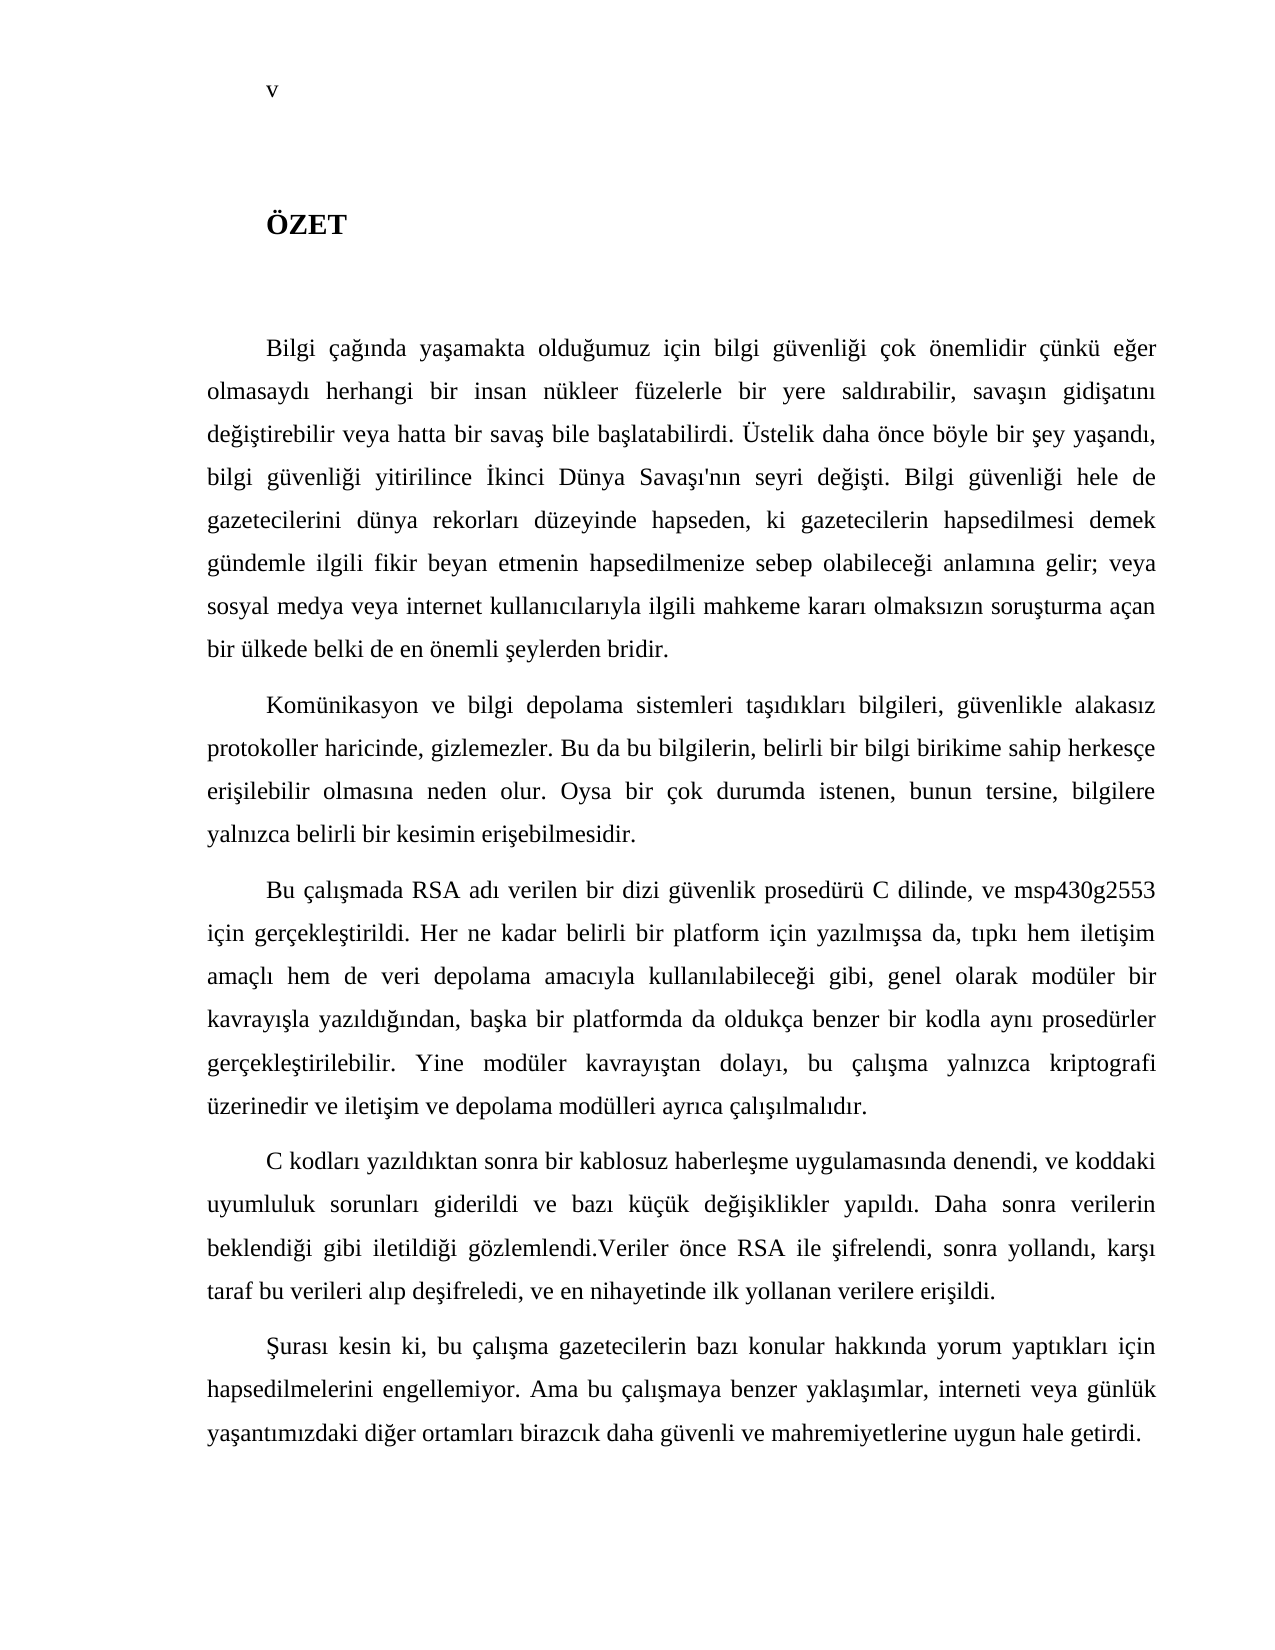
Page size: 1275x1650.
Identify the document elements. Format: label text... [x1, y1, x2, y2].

text C kodları yazıldıktan sonra bir kablosuz haberleşme uygulamasında denendi, ve koddaki uyumluluk sorunları giderildi ve bazı küçük değişiklikler yapıldı. Daha sonra verilerin beklendiği gibi iletildiği gözlemlendi.Veriler önce RSA ile şifrelendi, sonra yollandı, karşı taraf bu verileri alıp deşifreledi, ve en nihayetinde ilk yollanan verilere erişildi. [207, 1146, 1157, 1304]
text Komünikasyon ve bilgi depolama sistemleri taşıdıkları bilgileri, güvenlikle alakasız protokoller haricinde, gizlemezler. Bu da bu bilgilerin, belirli bir bilgi birikime sahip herkesçe erişilebilir olmasına neden olur. Oysa bir çok durumda istenen, bunun tersine, bilgilere yalnızca belirli bir kesimin erişebilmesidir. [207, 690, 1157, 848]
text Şurası kesin ki, bu çalışma gazetecilerin bazı konular hakkında yorum yaptıkları için hapsedilmelerini engellemiyor. Ama bu çalışmaya benzer yaklaşımlar, interneti veya günlük yaşantımızdaki diğer ortamları birazcık daha güvenli ve mahremiyetlerine uygun hale getirdi. [207, 1331, 1157, 1446]
subtitle ÖZET [207, 207, 1157, 241]
text Bu çalışmada RSA adı verilen bir dizi güvenlik prosedürü C dilinde, ve msp430g2553 için gerçekleştirildi. Her ne kadar belirli bir platform için yazılmışsa da, tıpkı hem iletişim amaçlı hem de veri depolama amacıyla kullanılabileceği gibi, genel olarak modüler bir kavrayışla yazıldığından, başka bir platformda da oldukça benzer bir kodla aynı prosedürler gerçekleştirilebilir. Yine modüler kavrayıştan dolayı, bu çalışma yalnızca kriptografi üzerinedir ve iletişim ve depolama modülleri ayrıca çalışılmalıdır. [207, 875, 1157, 1119]
text Bilgi çağında yaşamakta olduğumuz için bilgi güvenliği çok önemlidir çünkü eğer olmasaydı herhangi bir insan nükleer füzelerle bir yere saldırabilir, savaşın gidişatını değiştirebilir veya hatta bir savaş bile başlatabilirdi. Üstelik daha önce böyle bir şey yaşandı, bilgi güvenliği yitirilince İkinci Dünya Savaşı'nın seyri değişti. Bilgi güvenliği hele de gazetecilerini dünya rekorları düzeyinde hapseden, ki gazetecilerin hapsedilmesi demek gündemle ilgili fikir beyan etmenin hapsedilmenize sebep olabileceği anlamına gelir; veya sosyal medya veya internet kullanıcılarıyla ilgili mahkeme kararı olmaksızın soruşturma açan bir ülkede belki de en önemli şeylerden bridir. [207, 333, 1157, 663]
